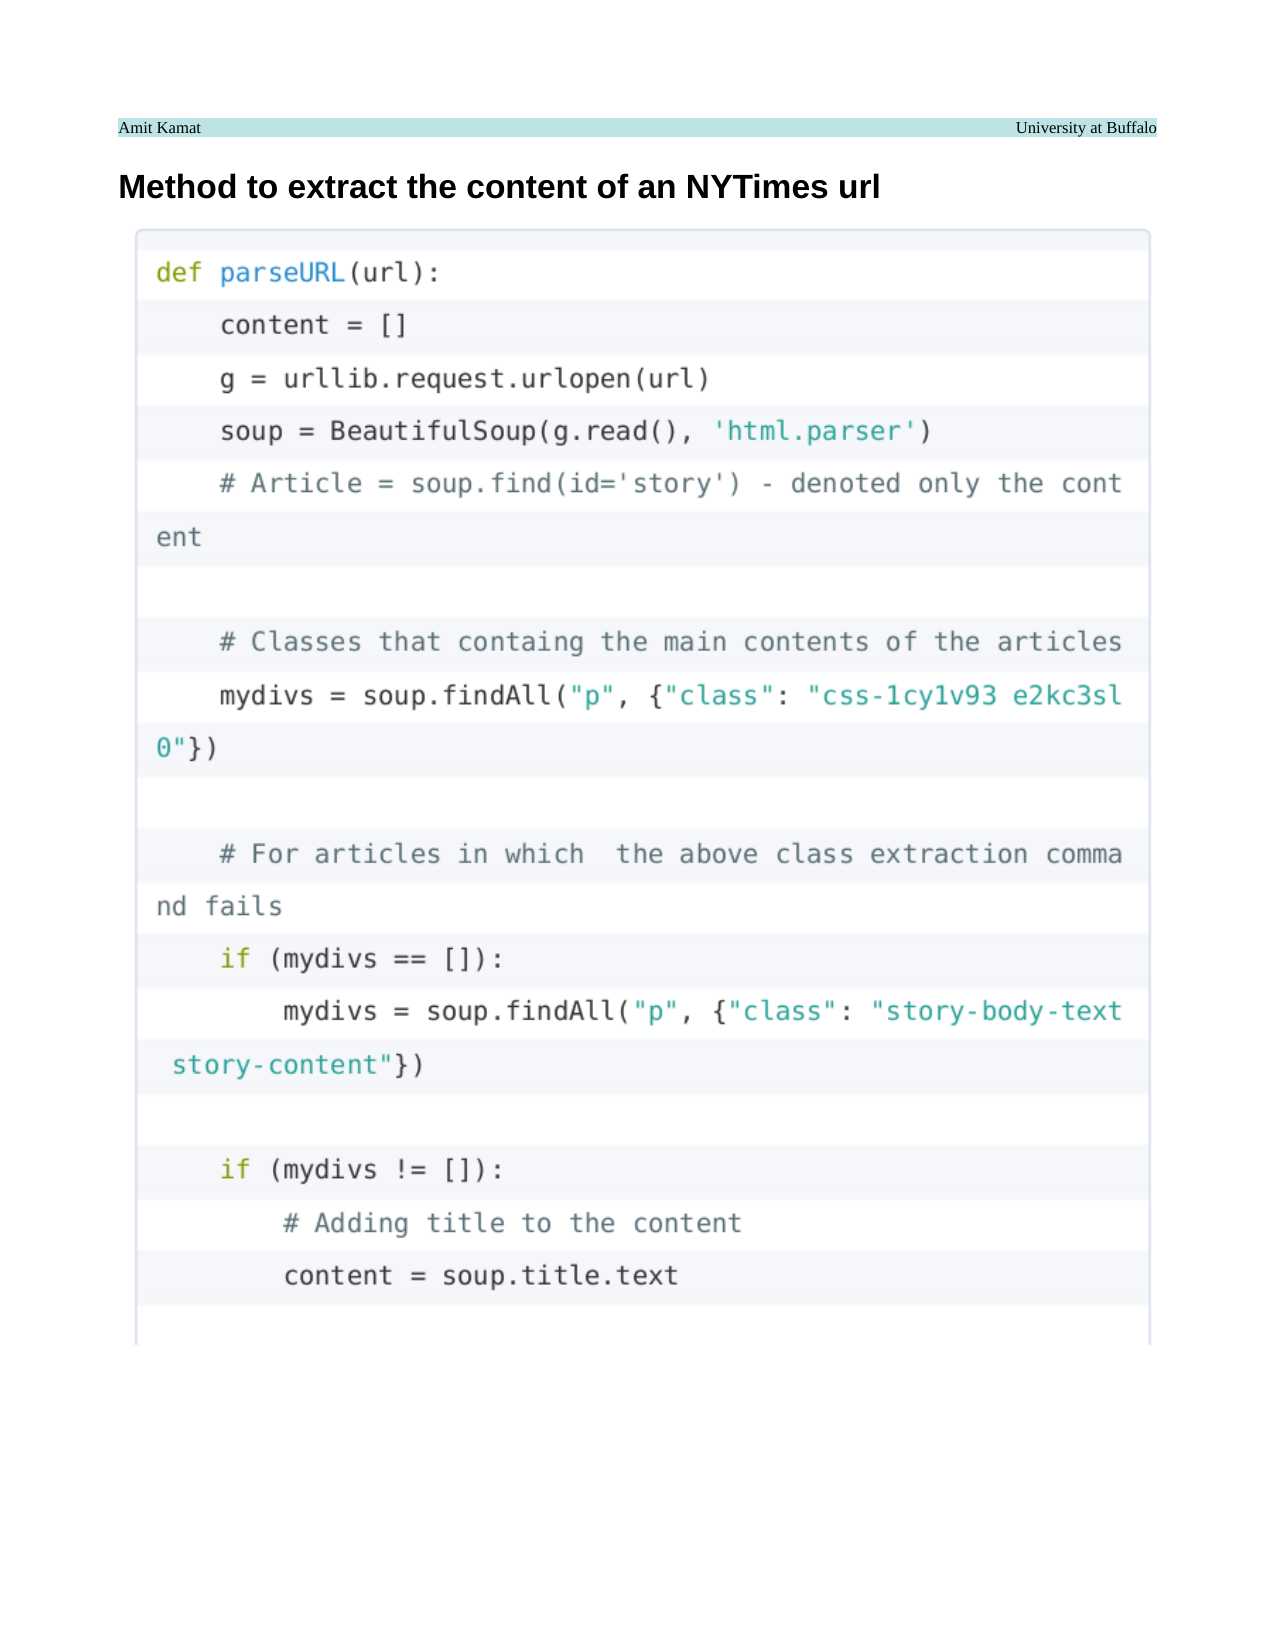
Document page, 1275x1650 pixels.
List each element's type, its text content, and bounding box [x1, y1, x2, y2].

picture [118, 218, 1157, 1354]
subtitle Method to extract the content of an NYTimes url [118, 167, 1157, 206]
